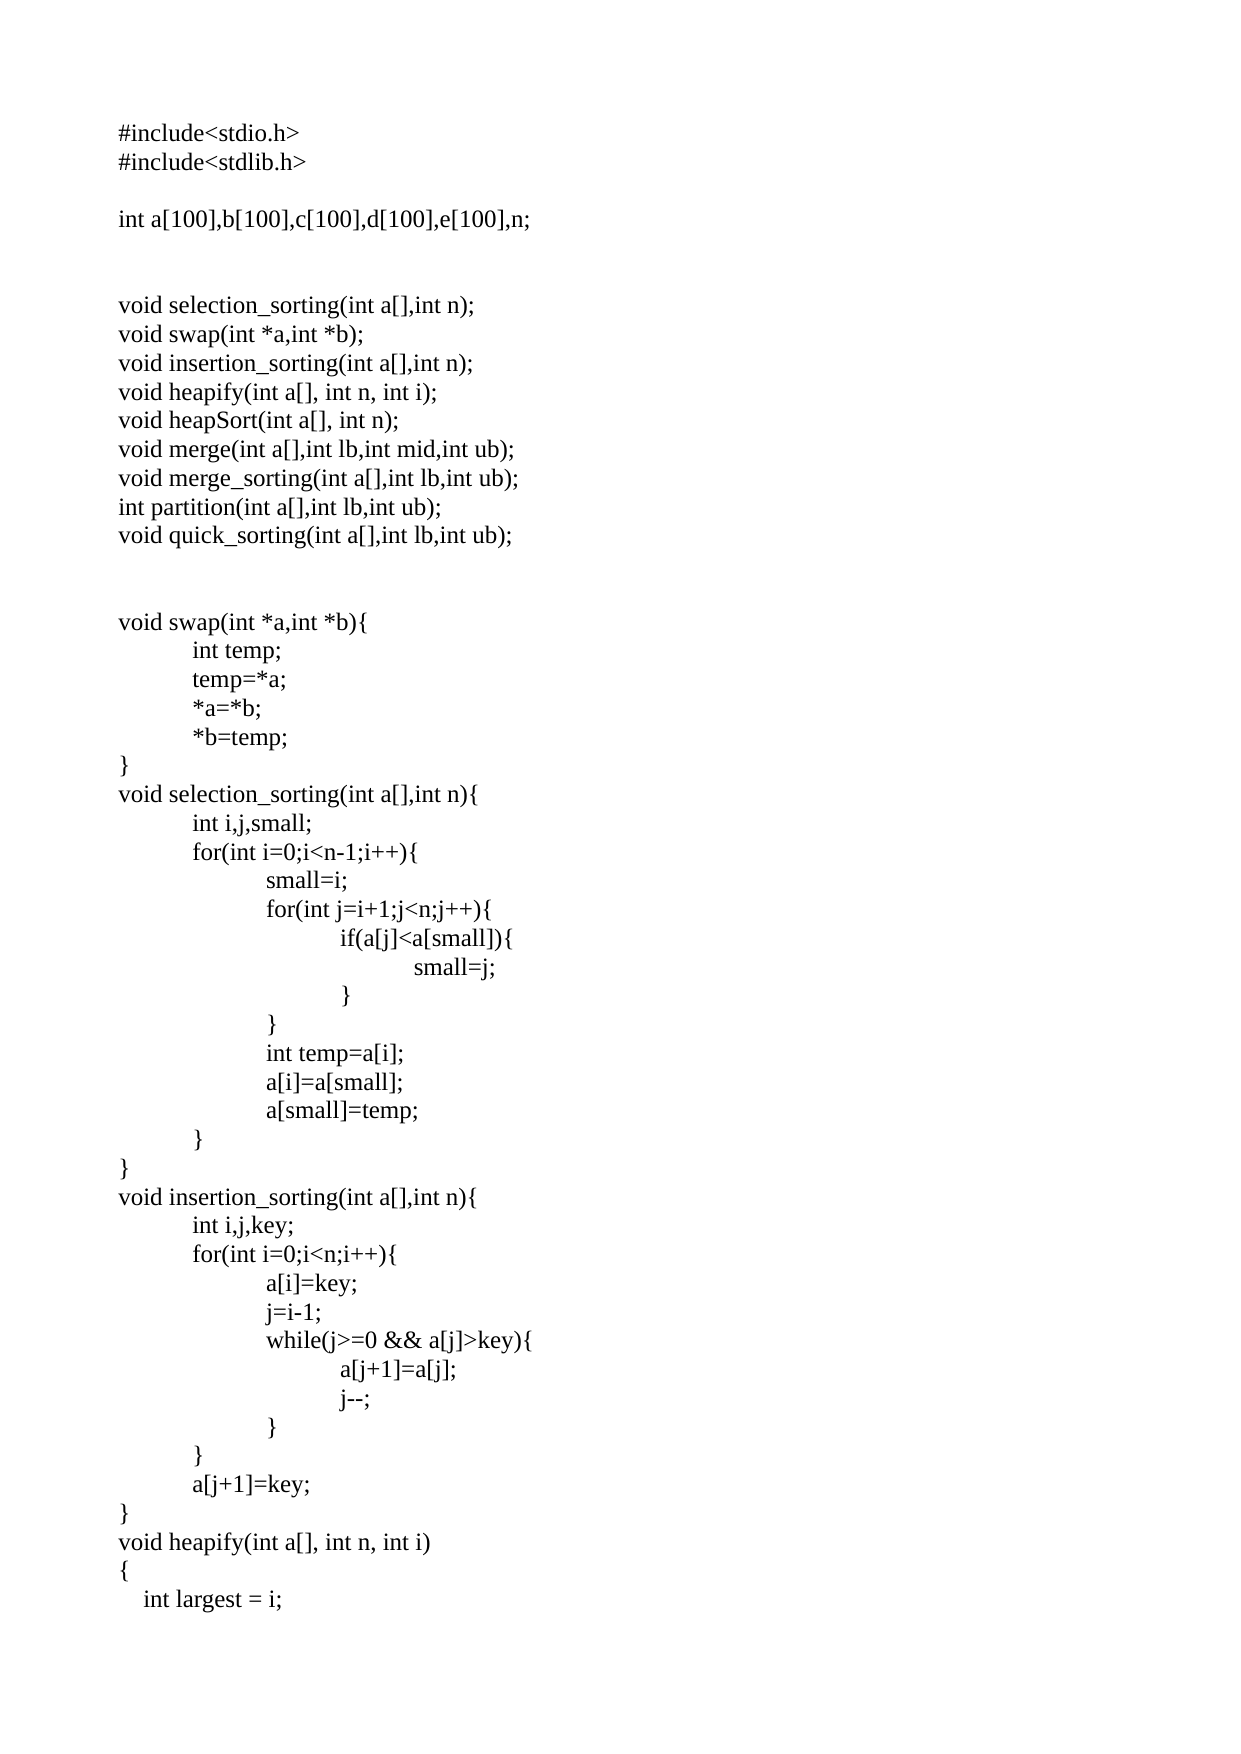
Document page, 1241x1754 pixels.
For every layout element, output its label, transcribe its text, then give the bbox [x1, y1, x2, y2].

text } [118, 1124, 1122, 1153]
text } [118, 1441, 1122, 1469]
text int i,j,small; [118, 808, 1122, 837]
text void selection_sorting(int a[],int n){ [118, 779, 1122, 808]
text small=i; [118, 866, 1122, 894]
text *a=*b; [118, 693, 1122, 722]
text #include<stdio.h> [118, 118, 1122, 147]
text } [118, 1412, 1122, 1441]
text void insertion_sorting(int a[],int n){ [118, 1182, 1122, 1211]
text a[i]=a[small]; [118, 1067, 1122, 1096]
text void selection_sorting(int a[],int n); [118, 291, 1122, 319]
text } [118, 981, 1122, 1009]
text for(int i=0;i<n-1;i++){ [118, 837, 1122, 866]
text if(a[j]<a[small]){ [118, 923, 1122, 952]
text a[j+1]=key; [118, 1469, 1122, 1498]
text a[j+1]=a[j]; [118, 1354, 1122, 1383]
text void heapify(int a[], int n, int i); [118, 377, 1122, 406]
text void heapify(int a[], int n, int i) [118, 1527, 1122, 1556]
text { [118, 1556, 1122, 1584]
text for(int i=0;i<n;i++){ [118, 1239, 1122, 1268]
text int partition(int a[],int lb,int ub); [118, 492, 1122, 521]
text #include<stdlib.h> [118, 147, 1122, 176]
text } [118, 1498, 1122, 1527]
text void merge(int a[],int lb,int mid,int ub); [118, 434, 1122, 463]
text } [118, 1009, 1122, 1038]
text j--; [118, 1383, 1122, 1412]
text for(int j=i+1;j<n;j++){ [118, 894, 1122, 923]
text void heapSort(int a[], int n); [118, 406, 1122, 434]
text void merge_sorting(int a[],int lb,int ub); [118, 463, 1122, 492]
text void swap(int *a,int *b){ [118, 607, 1122, 636]
text int largest = i; [118, 1584, 1122, 1613]
text } [118, 751, 1122, 779]
text a[small]=temp; [118, 1096, 1122, 1124]
text while(j>=0 && a[j]>key){ [118, 1326, 1122, 1354]
text void swap(int *a,int *b); [118, 319, 1122, 348]
text *b=temp; [118, 722, 1122, 751]
text int i,j,key; [118, 1211, 1122, 1239]
text temp=*a; [118, 664, 1122, 693]
text small=j; [118, 952, 1122, 981]
text int a[100],b[100],c[100],d[100],e[100],n; [118, 204, 1122, 233]
text int temp=a[i]; [118, 1038, 1122, 1067]
text j=i-1; [118, 1297, 1122, 1326]
text } [118, 1153, 1122, 1182]
text void quick_sorting(int a[],int lb,int ub); [118, 521, 1122, 549]
text void insertion_sorting(int a[],int n); [118, 348, 1122, 377]
text int temp; [118, 636, 1122, 664]
text a[i]=key; [118, 1268, 1122, 1297]
